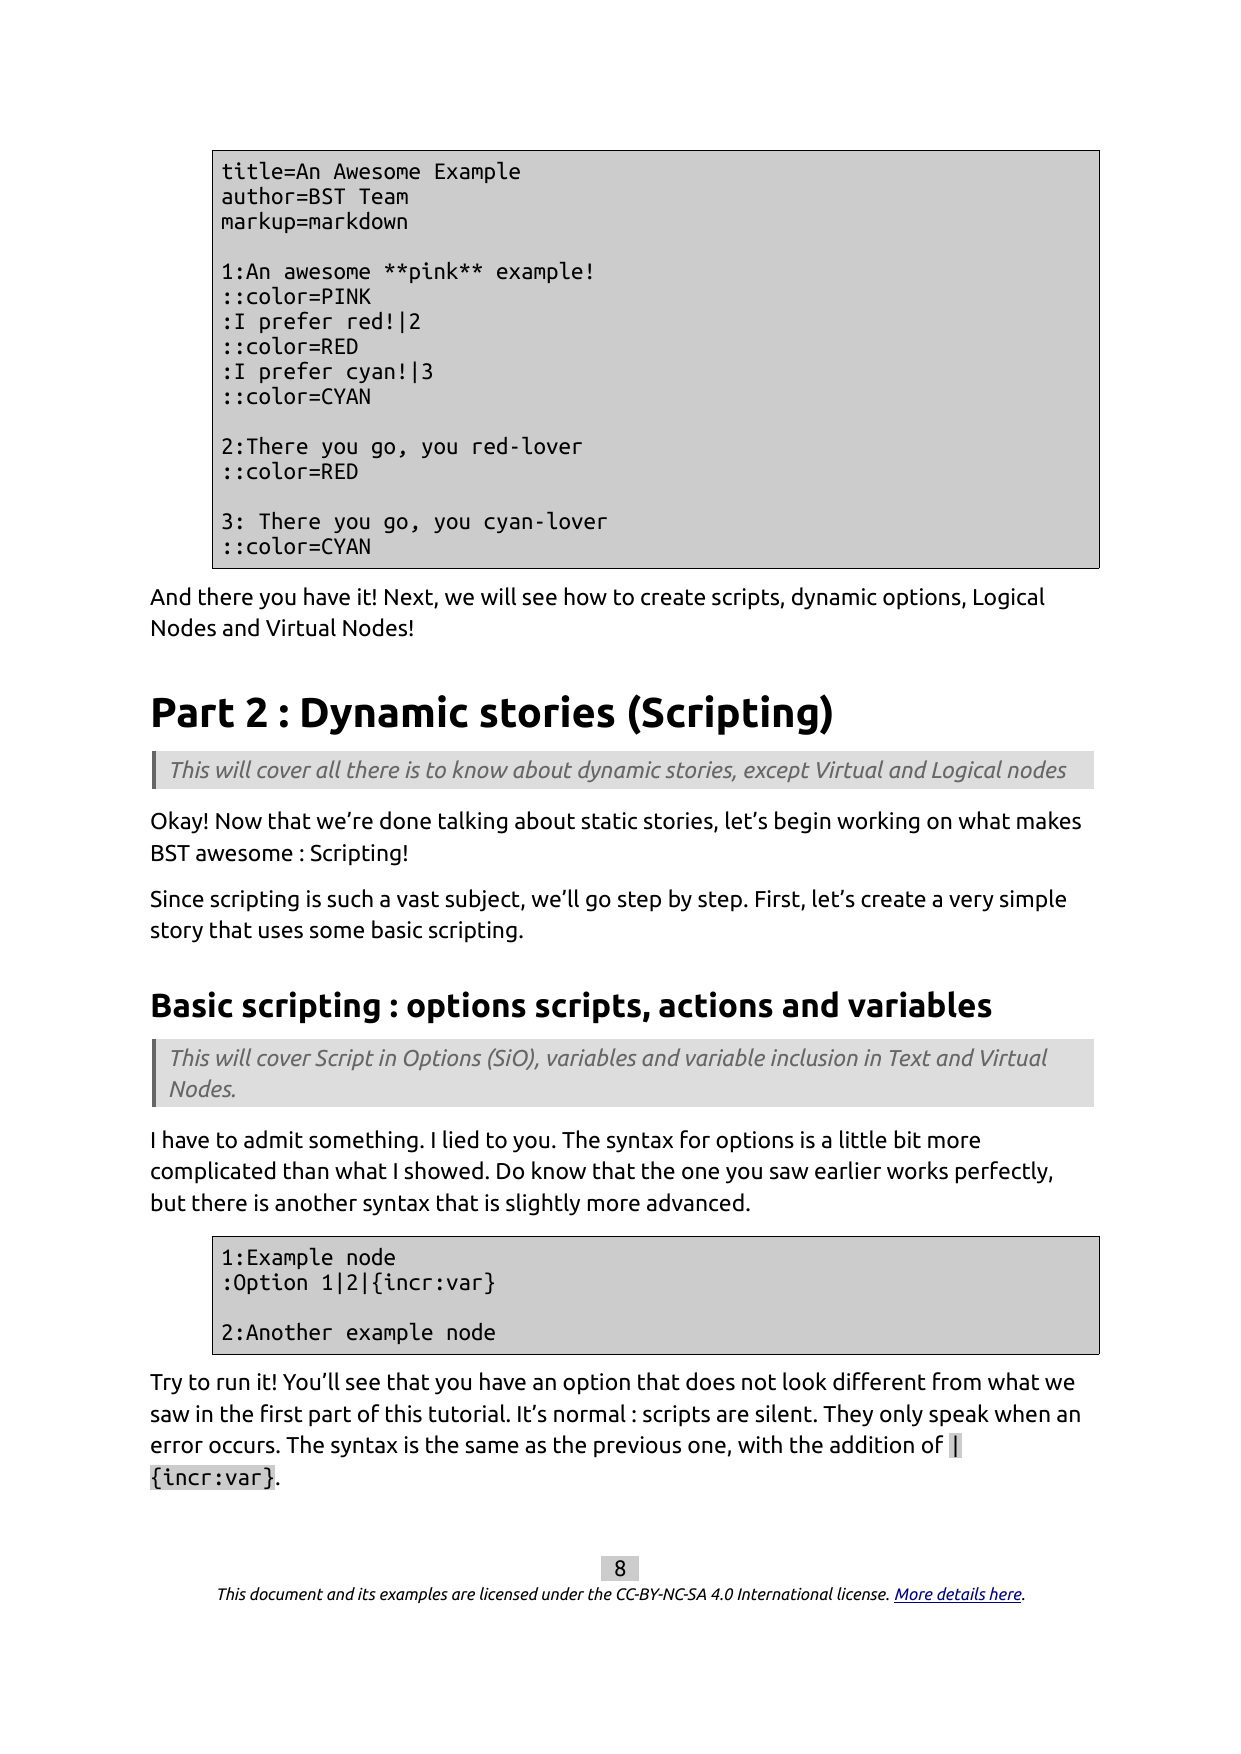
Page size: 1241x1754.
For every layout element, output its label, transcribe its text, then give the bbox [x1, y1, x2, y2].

text ::color=RED [213, 450, 1099, 475]
text This will cover Script in Options (SiO), variables and variable inclusion in Text and Virtual Nodes. [156, 1039, 1090, 1107]
text This will cover all there is to know about dynamic stories, except Virtual and Logical nodes [156, 751, 1090, 789]
text Try to run it! You’ll see that you have an option that does not look different from what we saw in the first part of this tutorial. It’s normal : scripts are silent. They only speak when an error occurs. The syntax is the same as the previous one, with the addition of |{incr:var}. [150, 1369, 1090, 1490]
text markup=markdown [213, 200, 1099, 225]
text :I prefer red!|2 [213, 300, 1099, 325]
text ::color=PINK [213, 275, 1099, 300]
subtitle Part 2 : Dynamic stories (Scripting) [150, 688, 1090, 736]
text title=An Awesome Example [213, 151, 1099, 175]
text 2:Another example node [213, 1311, 1099, 1354]
text Okay! Now that we’re done talking about static stories, let’s begin working on what makes BST awesome : Scripting! [150, 807, 1090, 865]
text 3: There you go, you cyan-lover [213, 500, 1099, 525]
text 1:An awesome **pink** example! [213, 250, 1099, 275]
text I have to admit something. I lied to you. The syntax for options is a little bit more complicated than what I showed. Do know that the one you saw earlier works perfectly, but there is another syntax that is slightly more advanced. [150, 1126, 1090, 1216]
subtitle Basic scripting : options scripts, actions and variables [150, 986, 1090, 1024]
text :Option 1|2|{incr:var} [213, 1261, 1099, 1286]
text And there you have it! Next, we will see how to create scripts, dynamic options, Logical Nodes and Virtual Nodes! [150, 583, 1090, 641]
text Since scripting is such a vast subject, we’ll go step by step. First, let’s create a very simple story that uses some basic scripting. [150, 885, 1090, 943]
text ::color=CYAN [213, 525, 1099, 568]
text 2:There you go, you red-lover [213, 425, 1099, 450]
text :I prefer cyan!|3 [213, 350, 1099, 375]
text ::color=CYAN [213, 375, 1099, 400]
text 1:Example node [213, 1237, 1099, 1261]
text author=BST Team [213, 175, 1099, 200]
text ::color=RED [213, 325, 1099, 350]
